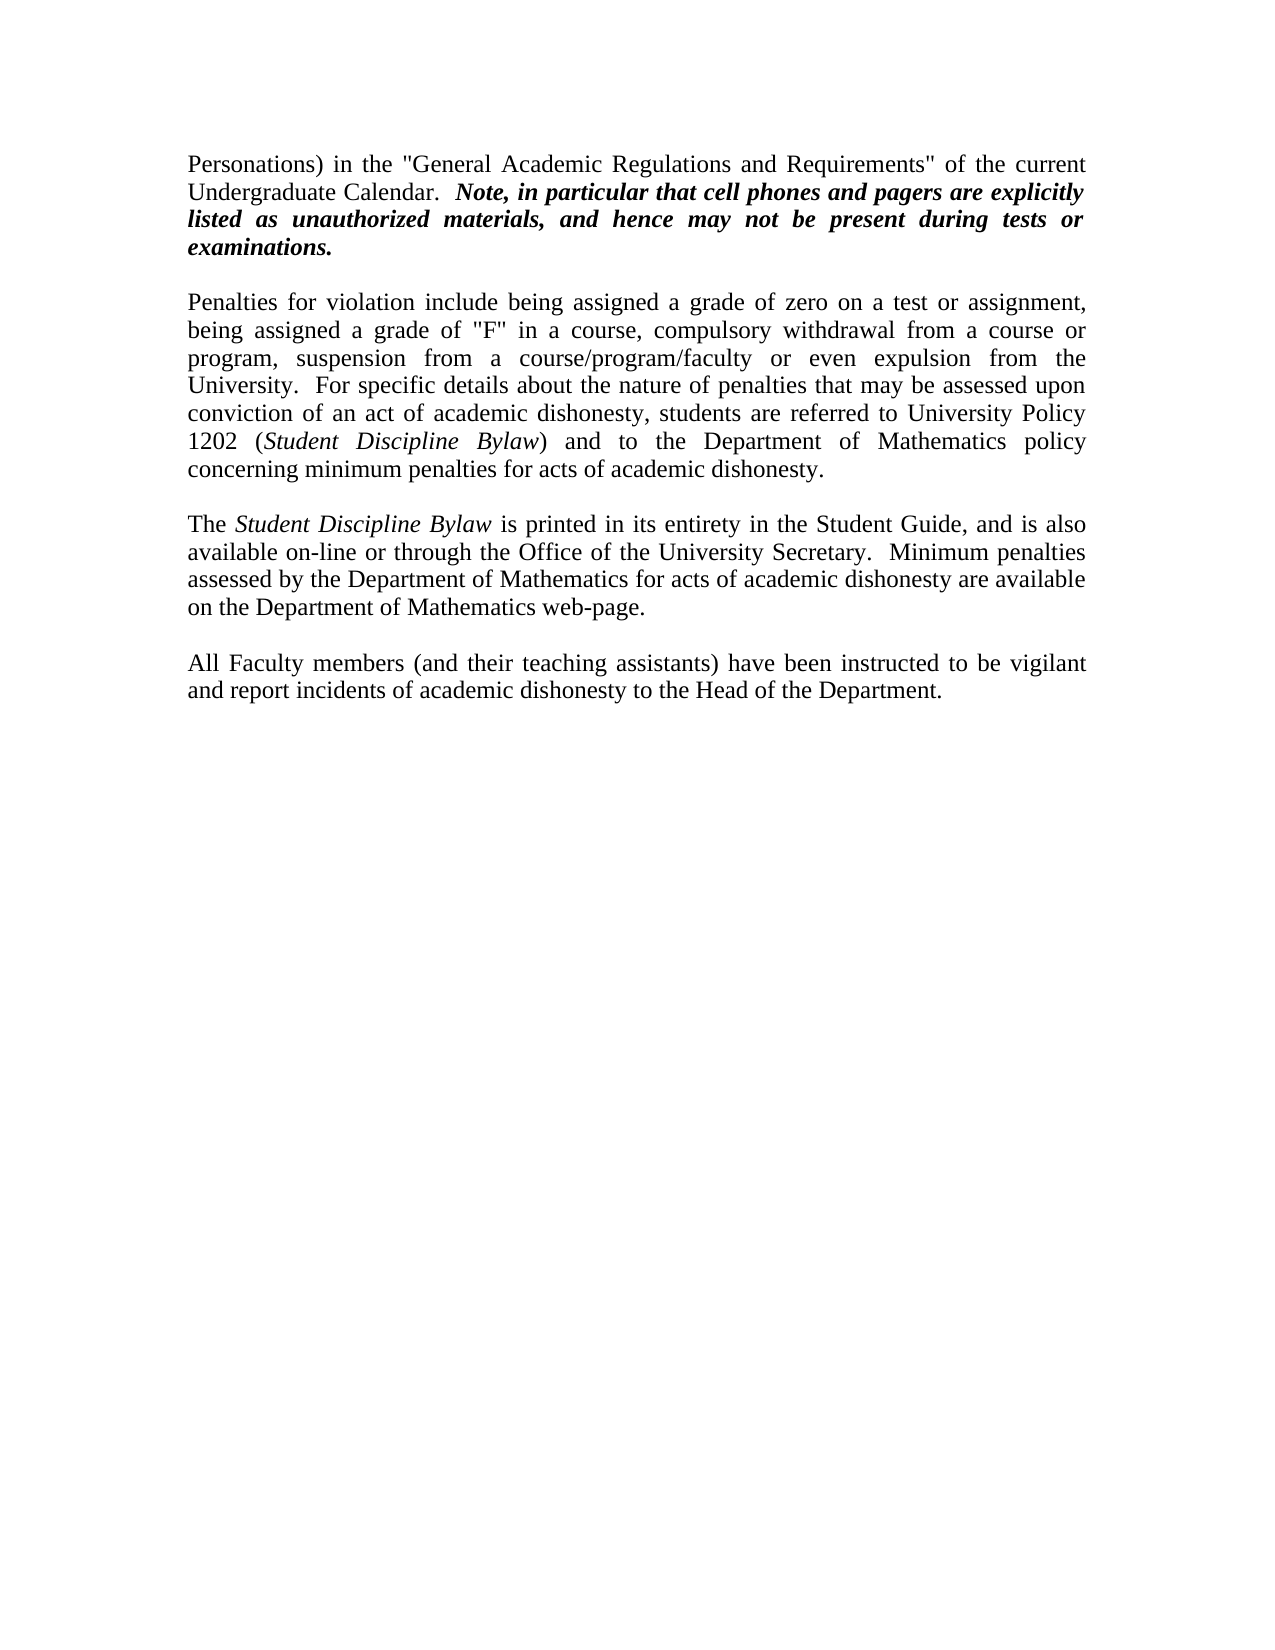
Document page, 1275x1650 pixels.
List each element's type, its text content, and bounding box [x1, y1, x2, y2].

text Penalties for violation include being assigned a grade of zero on a test or assignment, being assigned a grade of "F" in a course, compulsory withdrawal from a course or program, suspension from a course/program/faculty or even expulsion from the University. For specific details about the nature of penalties that may be assessed upon conviction of an act of academic dishonesty, students are referred to University Policy 1202 (Student Discipline Bylaw) and to the Department of Mathematics policy concerning minimum penalties for acts of academic dishonesty. [187, 288, 1087, 482]
text Personations) in the "General Academic Regulations and Requirements" of the current Undergraduate Calendar. Note, in particular that cell phones and pagers are explicitly listed as unauthorized materials, and hence may not be present during tests or examinations. [187, 150, 1087, 261]
text All Faculty members (and their teaching assistants) have been instructed to be vigilant and report incidents of academic dishonesty to the Head of the Department. [187, 649, 1087, 704]
text The Student Discipline Bylaw is printed in its entirety in the Student Guide, and is also available on-line or through the Office of the University Secretary. Minimum penalties assessed by the Department of Mathematics for acts of academic dishonesty are available on the Department of Mathematics web-page. [187, 510, 1087, 621]
